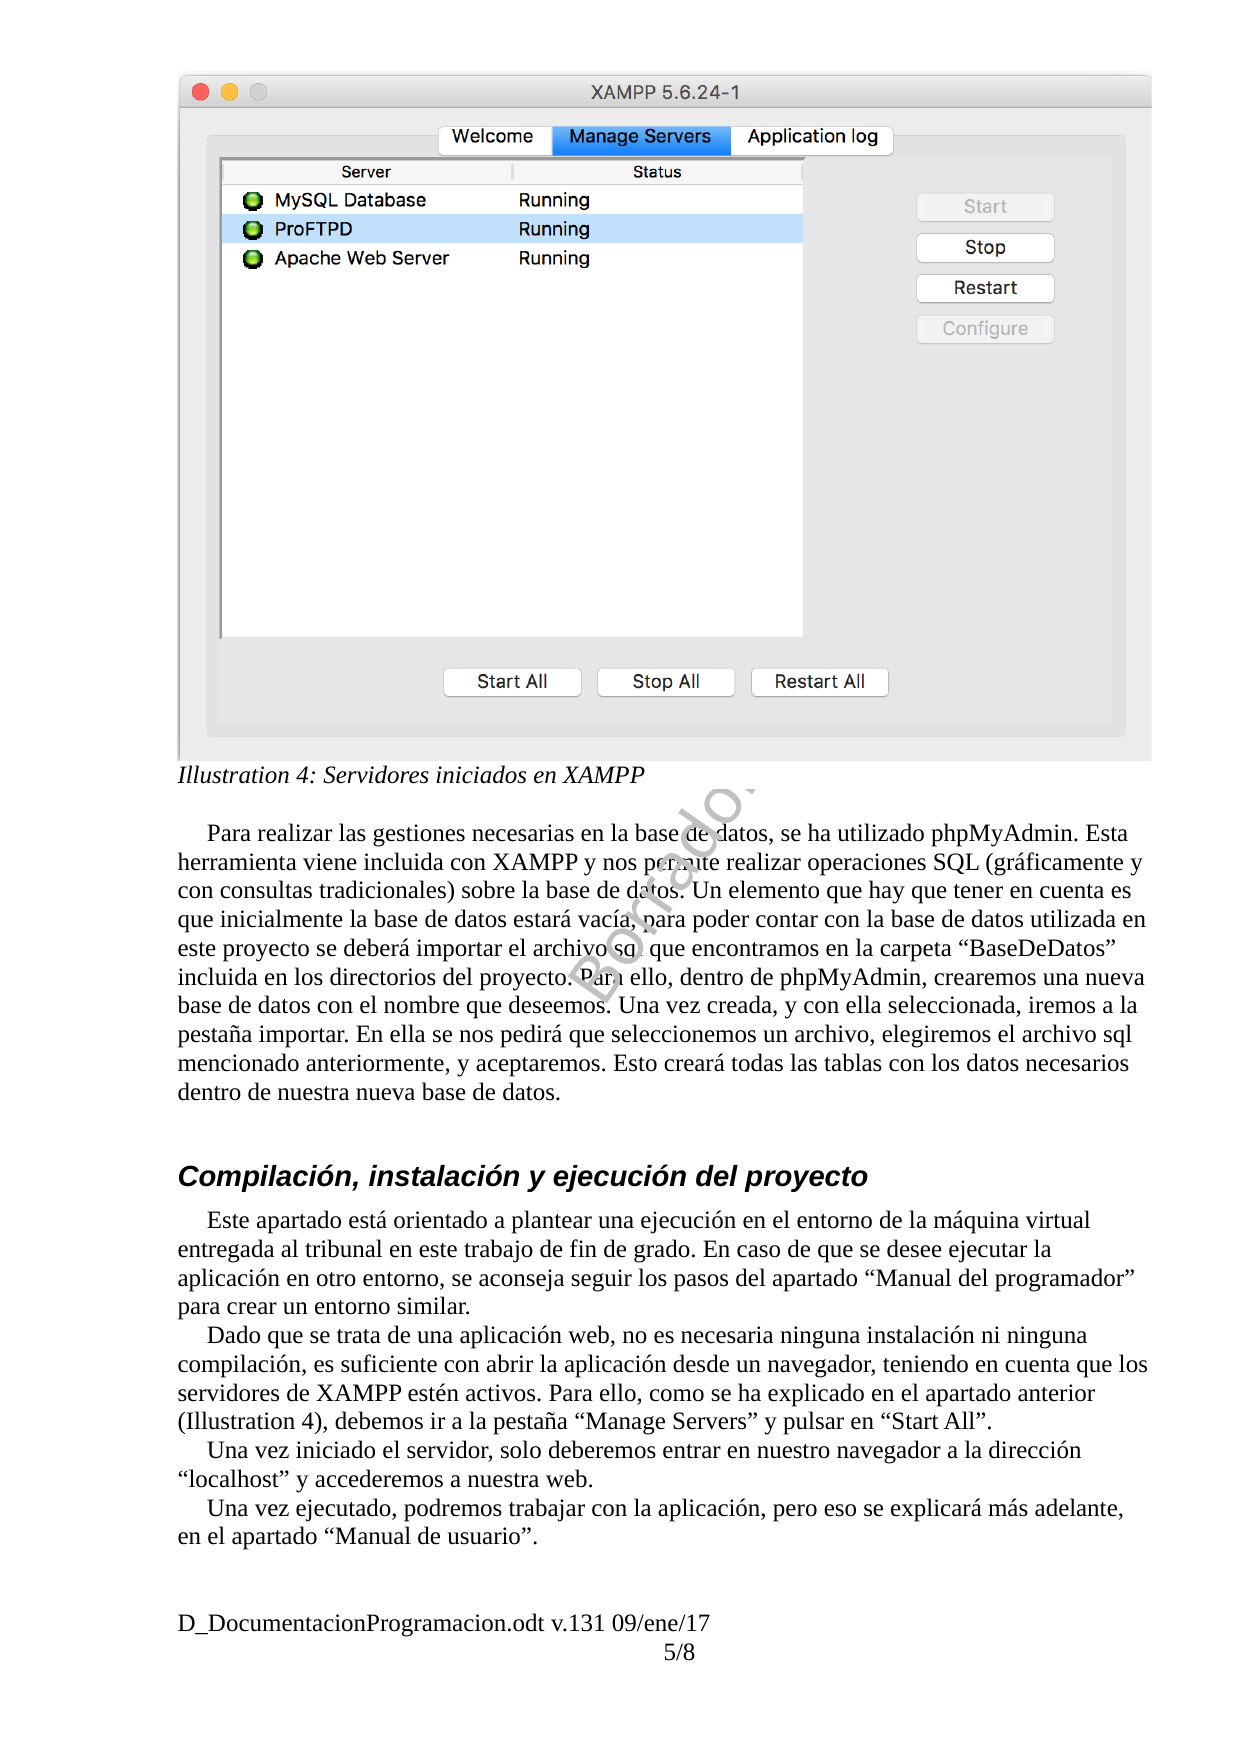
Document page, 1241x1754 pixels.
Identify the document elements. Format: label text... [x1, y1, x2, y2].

subtitle Compilación, instalación y ejecución del proyecto [177, 1159, 1152, 1193]
text Dado que se trata de una aplicación web, no es necesaria ninguna instalación ni ninguna compilación, es suficiente con abrir la aplicación desde un navegador, teniendo en cuenta que los servidores de XAMPP estén activos. Para ello, como se ha explicado en el apartado anterior (Illustration 4), debemos ir a la pestaña “Manage Servers” y pulsar en “Start All”. [177, 1320, 1152, 1435]
text Una vez ejecutado, podremos trabajar con la aplicación, pero eso se explicará más adelante, en el apartado “Manual de usuario”. [177, 1493, 1152, 1550]
text Una vez iniciado el servidor, solo deberemos entrar en nuestro navegador a la dirección “localhost” y accederemos a nuestra web. [177, 1435, 1152, 1493]
picture [177, 71, 1152, 761]
text Illustration 4: Servidores iniciados en XAMPP [177, 761, 1152, 789]
text Este apartado está orientado a plantear una ejecución en el entorno de la máquina virtual entregada al tribunal en este trabajo de fin de grado. En caso de que se desee ejecutar la aplicación en otro entorno, se aconseja seguir los pasos del apartado “Manual del programador” para crear un entorno similar. [177, 1205, 1152, 1320]
text Para realizar las gestiones necesarias en la base de datos, se ha utilizado phpMyAdmin. Esta herramienta viene incluida con XAMPP y nos permite realizar operaciones SQL (gráficamente y con consultas tradicionales) sobre la base de datos. Un elemento que hay que tener en cuenta es que inicialmente la base de datos estará vacía, para poder contar con la base de datos utilizada en este proyecto se deberá importar el archivo sql que encontramos en la carpeta “BaseDeDatos” incluida en los directorios del proyecto. Para ello, dentro de phpMyAdmin, crearemos una nueva base de datos con el nombre que deseemos. Una vez creada, y con ella seleccionada, iremos a la pestaña importar. En ella se nos pedirá que seleccionemos un archivo, elegiremos el archivo sql mencionado anteriormente, y aceptaremos. Esto creará todas las tablas con los datos necesarios dentro de nuestra nueva base de datos. [177, 818, 1152, 1105]
